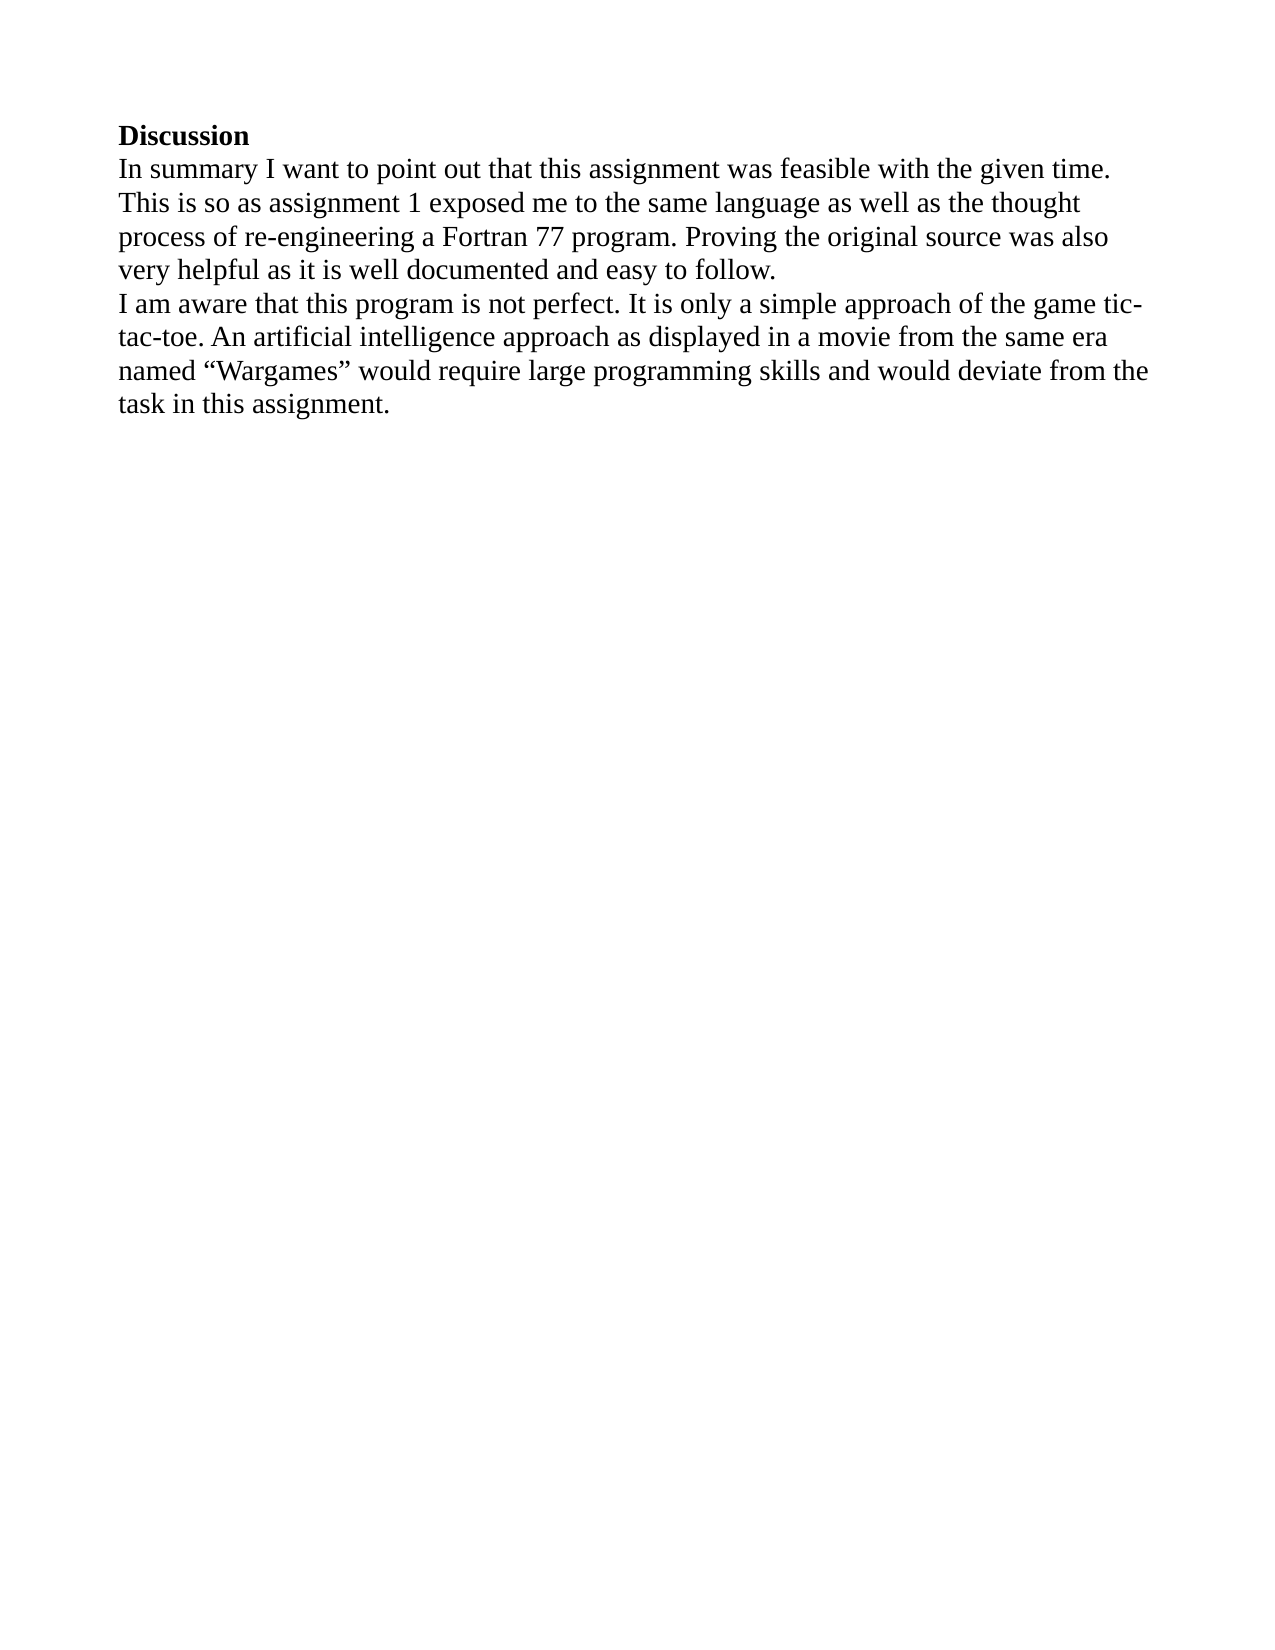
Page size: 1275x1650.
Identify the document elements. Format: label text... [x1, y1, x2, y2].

text I am aware that this program is not perfect. It is only a simple approach of the game tic-tac-toe. An artificial intelligence approach as displayed in a movie from the same era named “Wargames” would require large programming skills and would deviate from the task in this assignment. [118, 286, 1157, 420]
text Discussion [118, 118, 1157, 152]
text In summary I want to point out that this assignment was feasible with the given time. This is so as assignment 1 exposed me to the same language as well as the thought process of re-engineering a Fortran 77 program. Proving the original source was also very helpful as it is well documented and easy to follow. [118, 152, 1157, 286]
